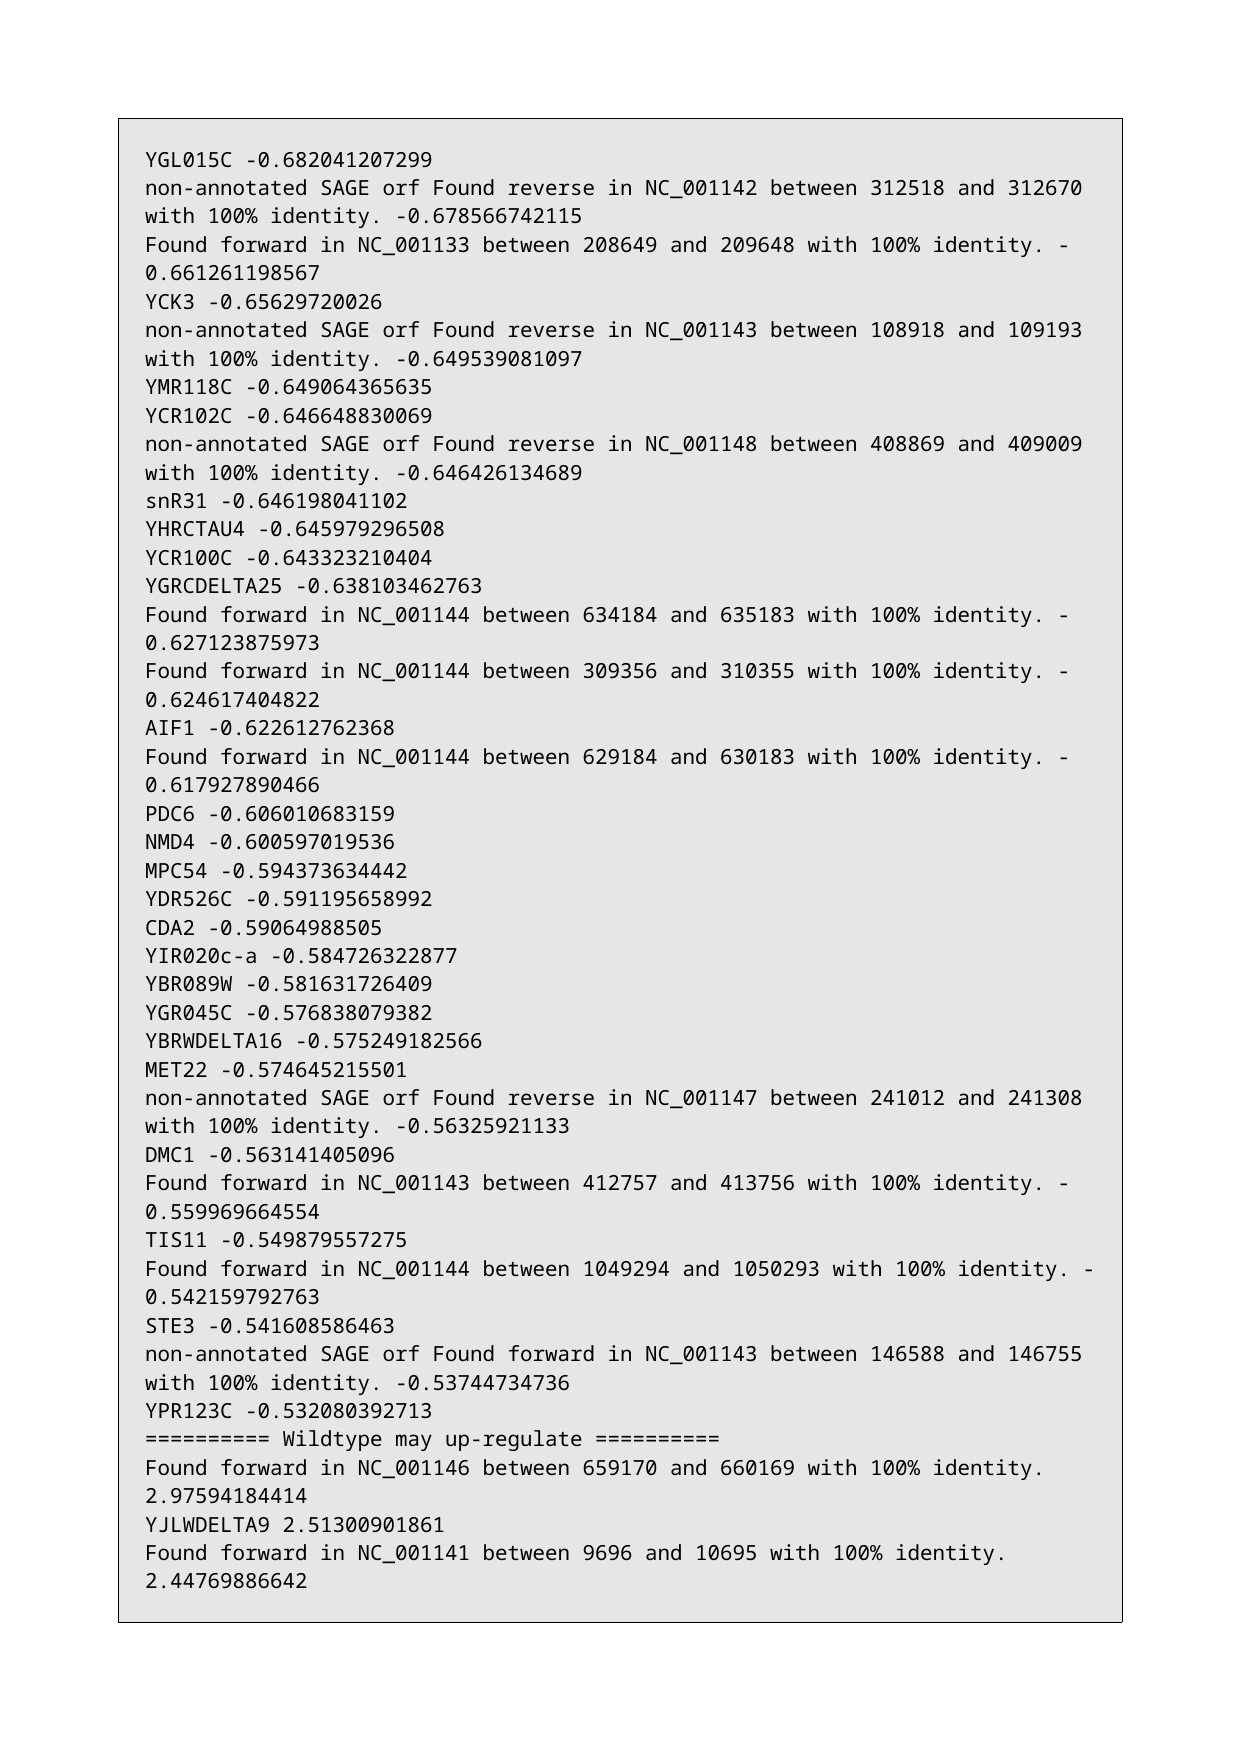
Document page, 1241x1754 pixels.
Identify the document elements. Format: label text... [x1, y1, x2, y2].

text YMR118C -0.649064365635 [119, 346, 1122, 374]
text YHRCTAU4 -0.645979296508 [119, 488, 1122, 516]
text Found forward in NC_001144 between 1049294 and 1050293 with 100% identity. -0.542159792763 [119, 1227, 1122, 1284]
text Found forward in NC_001144 between 629184 and 630183 with 100% identity. -0.617927890466 [119, 715, 1122, 772]
text YDR526C -0.591195658992 [119, 857, 1122, 886]
text Found forward in NC_001141 between 9696 and 10695 with 100% identity. 2.44769886642 [119, 1512, 1122, 1622]
text ========== Wildtype may up-regulate ========== [119, 1398, 1122, 1426]
text YBRWDELTA16 -0.575249182566 [119, 1000, 1122, 1028]
text NMD4 -0.600597019536 [119, 801, 1122, 829]
text YGL015C -0.682041207299 [119, 119, 1122, 147]
text MET22 -0.574645215501 [119, 1028, 1122, 1057]
text YGRCDELTA25 -0.638103462763 [119, 545, 1122, 573]
text non-annotated SAGE orf Found reverse in NC_001143 between 108918 and 109193 with 100% identity. -0.649539081097 [119, 289, 1122, 346]
text MPC54 -0.594373634442 [119, 829, 1122, 857]
text DMC1 -0.563141405096 [119, 1113, 1122, 1142]
text YIR020c-a -0.584726322877 [119, 914, 1122, 943]
text Found forward in NC_001146 between 659170 and 660169 with 100% identity. 2.97594184414 [119, 1426, 1122, 1483]
text CDA2 -0.59064988505 [119, 886, 1122, 914]
text TIS11 -0.549879557275 [119, 1199, 1122, 1227]
text Found forward in NC_001144 between 634184 and 635183 with 100% identity. -0.627123875973 [119, 573, 1122, 630]
text non-annotated SAGE orf Found reverse in NC_001142 between 312518 and 312670 with 100% identity. -0.678566742115 [119, 147, 1122, 203]
text Found forward in NC_001133 between 208649 and 209648 with 100% identity. -0.661261198567 [119, 203, 1122, 260]
text YCR102C -0.646648830069 [119, 374, 1122, 402]
text non-annotated SAGE orf Found reverse in NC_001147 between 241012 and 241308 with 100% identity. -0.56325921133 [119, 1057, 1122, 1113]
text YPR123C -0.532080392713 [119, 1369, 1122, 1398]
text YBR089W -0.581631726409 [119, 943, 1122, 971]
text snR31 -0.646198041102 [119, 459, 1122, 488]
text non-annotated SAGE orf Found reverse in NC_001148 between 408869 and 409009 with 100% identity. -0.646426134689 [119, 402, 1122, 459]
text non-annotated SAGE orf Found forward in NC_001143 between 146588 and 146755 with 100% identity. -0.53744734736 [119, 1312, 1122, 1369]
text YGR045C -0.576838079382 [119, 971, 1122, 1000]
text Found forward in NC_001143 between 412757 and 413756 with 100% identity. -0.559969664554 [119, 1142, 1122, 1199]
text Found forward in NC_001144 between 309356 and 310355 with 100% identity. -0.624617404822 [119, 630, 1122, 687]
text PDC6 -0.606010683159 [119, 772, 1122, 801]
text YCR100C -0.643323210404 [119, 516, 1122, 545]
text STE3 -0.541608586463 [119, 1284, 1122, 1312]
text YCK3 -0.65629720026 [119, 260, 1122, 289]
text AIF1 -0.622612762368 [119, 687, 1122, 715]
text YJLWDELTA9 2.51300901861 [119, 1483, 1122, 1512]
